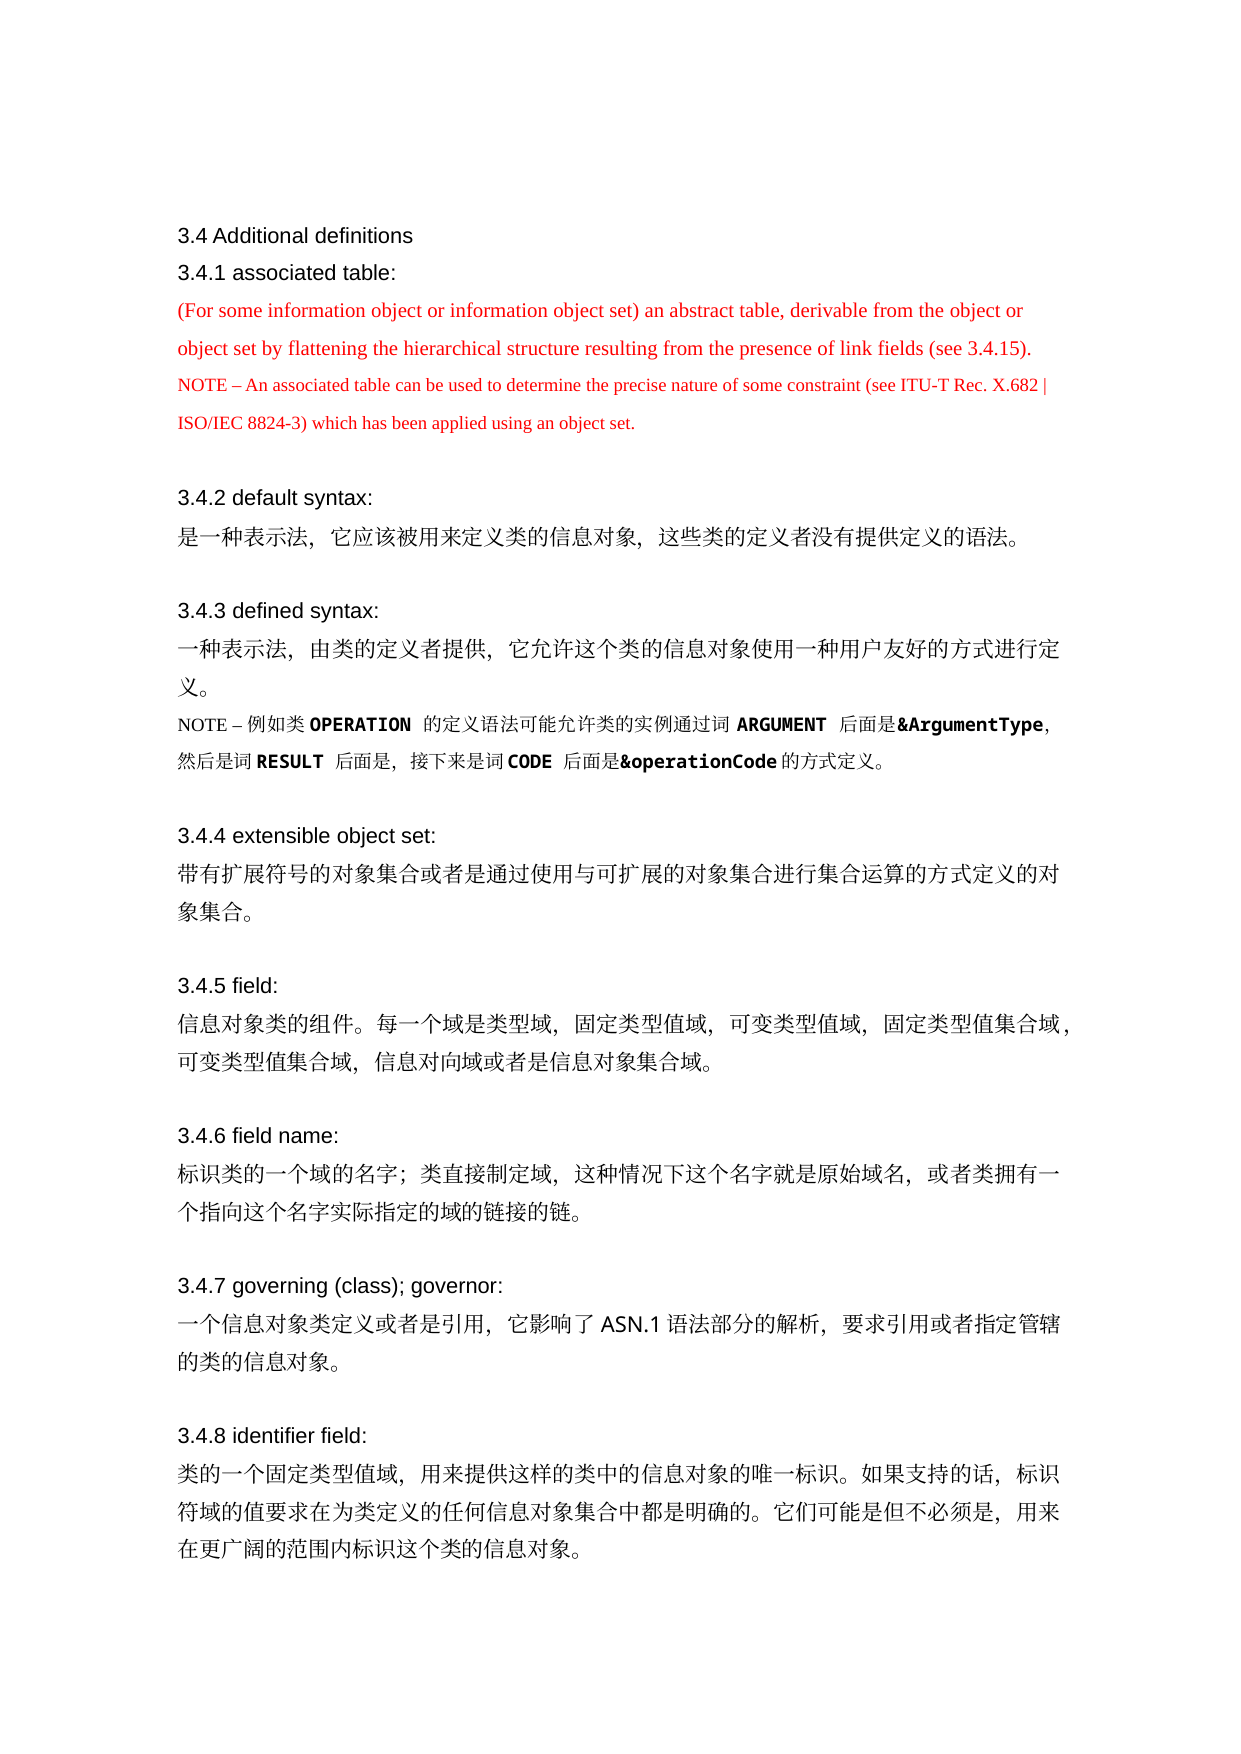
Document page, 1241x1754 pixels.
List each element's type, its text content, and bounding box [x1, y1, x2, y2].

subtitle 3.4.8 identifier field: [177, 1417, 1063, 1454]
text 是一种表示法，它应该被用来定义类的信息对象，这些类的定义者没有提供定义的语法。 [177, 517, 1063, 554]
subtitle 3.4.2 default syntax: [177, 479, 1063, 517]
text ISO/IEC 8824-3) which has been applied using an object set. [177, 404, 1063, 442]
text 一个信息对象类定义或者是引用，它影响了ASN.1语法部分的解析，要求引用或者指定管辖的类的信息对象。 [177, 1304, 1063, 1379]
subtitle 3.4.3 defined syntax: [177, 592, 1063, 629]
subtitle 3.4.5 field: [177, 967, 1063, 1004]
text NOTE – 例如类OPERATION 的定义语法可能允许类的实例通过词ARGUMENT 后面是&ArgumentType， 然后是词RESULT 后面是，接下来是词CODE 后面是&operationCode的方式定义。 [177, 704, 1063, 779]
text 带有扩展符号的对象集合或者是通过使用与可扩展的对象集合进行集合运算的方式定义的对象集合。 [177, 854, 1063, 929]
text 标识类的一个域的名字；类直接制定域，这种情况下这个名字就是原始域名，或者类拥有一个指向这个名字实际指定的域的链接的链。 [177, 1154, 1063, 1229]
text 信息对象类的组件。每一个域是类型域，固定类型值域，可变类型值域，固定类型值集合域，可变类型值集合域，信息对向域或者是信息对象集合域。 [177, 1004, 1063, 1079]
text (For some information object or information object set) an abstract table, derivable from the object or object set by flattening the hierarchical structure resulting from the presence of link fields (see 3.4.15). [177, 292, 1063, 367]
text 类的一个固定类型值域，用来提供这样的类中的信息对象的唯一标识。如果支持的话，标识符域的值要求在为类定义的任何信息对象集合中都是明确的。它们可能是但不必须是，用来在更广阔的范围内标识这个类的信息对象。 [177, 1454, 1063, 1567]
subtitle 3.4.7 governing (class); governor: [177, 1267, 1063, 1304]
subtitle 3.4 Additional definitions [177, 217, 1063, 254]
subtitle 3.4.4 extensible object set: [177, 817, 1063, 854]
subtitle 3.4.6 field name: [177, 1117, 1063, 1154]
subtitle 3.4.1 associated table: [177, 254, 1063, 292]
text 一种表示法，由类的定义者提供，它允许这个类的信息对象使用一种用户友好的方式进行定义。 [177, 629, 1063, 704]
text NOTE – An associated table can be used to determine the precise nature of some constraint (see ITU-T Rec. X.682 | [177, 367, 1063, 404]
